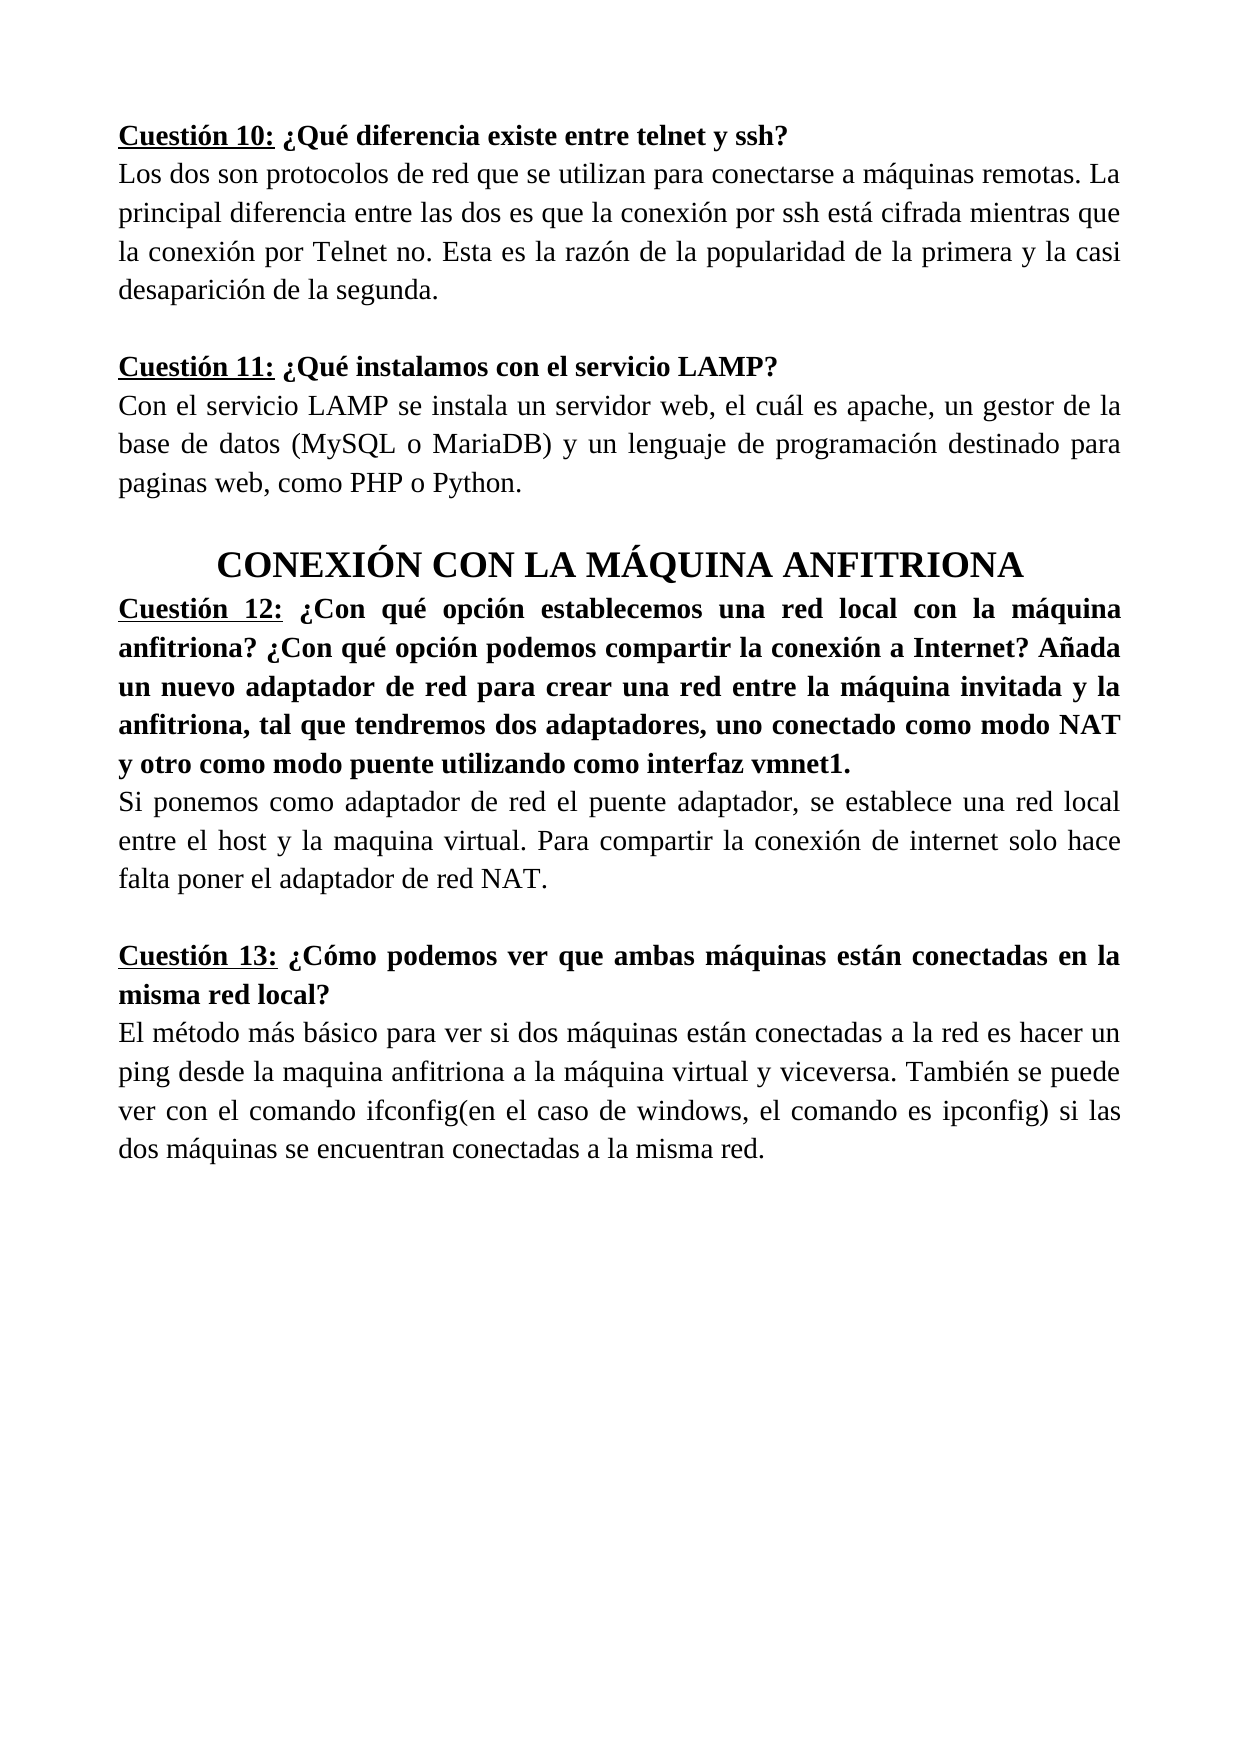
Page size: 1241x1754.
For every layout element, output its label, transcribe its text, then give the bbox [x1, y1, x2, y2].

text Cuestión 11: ¿Qué instalamos con el servicio LAMP? [118, 349, 1122, 383]
text Cuestión 12: ¿Con qué opción establecemos una red local con la máquina anfitriona? ¿Con qué opción podemos compartir la conexión a Internet? Añada un nuevo adaptador de red para crear una red entre la máquina invitada y la anfitriona, tal que tendremos dos adaptadores, uno conectado como modo NAT y otro como modo puente utilizando como interfaz vmnet1. [118, 592, 1122, 779]
text CONEXIÓN CON LA MÁQUINA ANFITRIONA [118, 542, 1122, 585]
text Cuestión 10: ¿Qué diferencia existe entre telnet y ssh? [118, 118, 1122, 152]
text Con el servicio LAMP se instala un servidor web, el cuál es apache, un gestor de la base de datos (MySQL o MariaDB) y un lenguaje de programación destinado para paginas web, como PHP o Python. [118, 388, 1122, 498]
text Los dos son protocolos de red que se utilizan para conectarse a máquinas remotas. La principal diferencia entre las dos es que la conexión por ssh está cifrada mientras que la conexión por Telnet no. Esta es la razón de la popularidad de la primera y la casi desaparición de la segunda. [118, 157, 1122, 306]
text Si ponemos como adaptador de red el puente adaptador, se establece una red local entre el host y la maquina virtual. Para compartir la conexión de internet solo hace falta poner el adaptador de red NAT. [118, 784, 1122, 895]
text Cuestión 13: ¿Cómo podemos ver que ambas máquinas están conectadas en la misma red local? [118, 938, 1122, 1011]
text El método más básico para ver si dos máquinas están conectadas a la red es hacer un ping desde la maquina anfitriona a la máquina virtual y viceversa. También se puede ver con el comando ifconfig(en el caso de windows, el comando es ipconfig) si las dos máquinas se encuentran conectadas a la misma red. [118, 1016, 1122, 1165]
